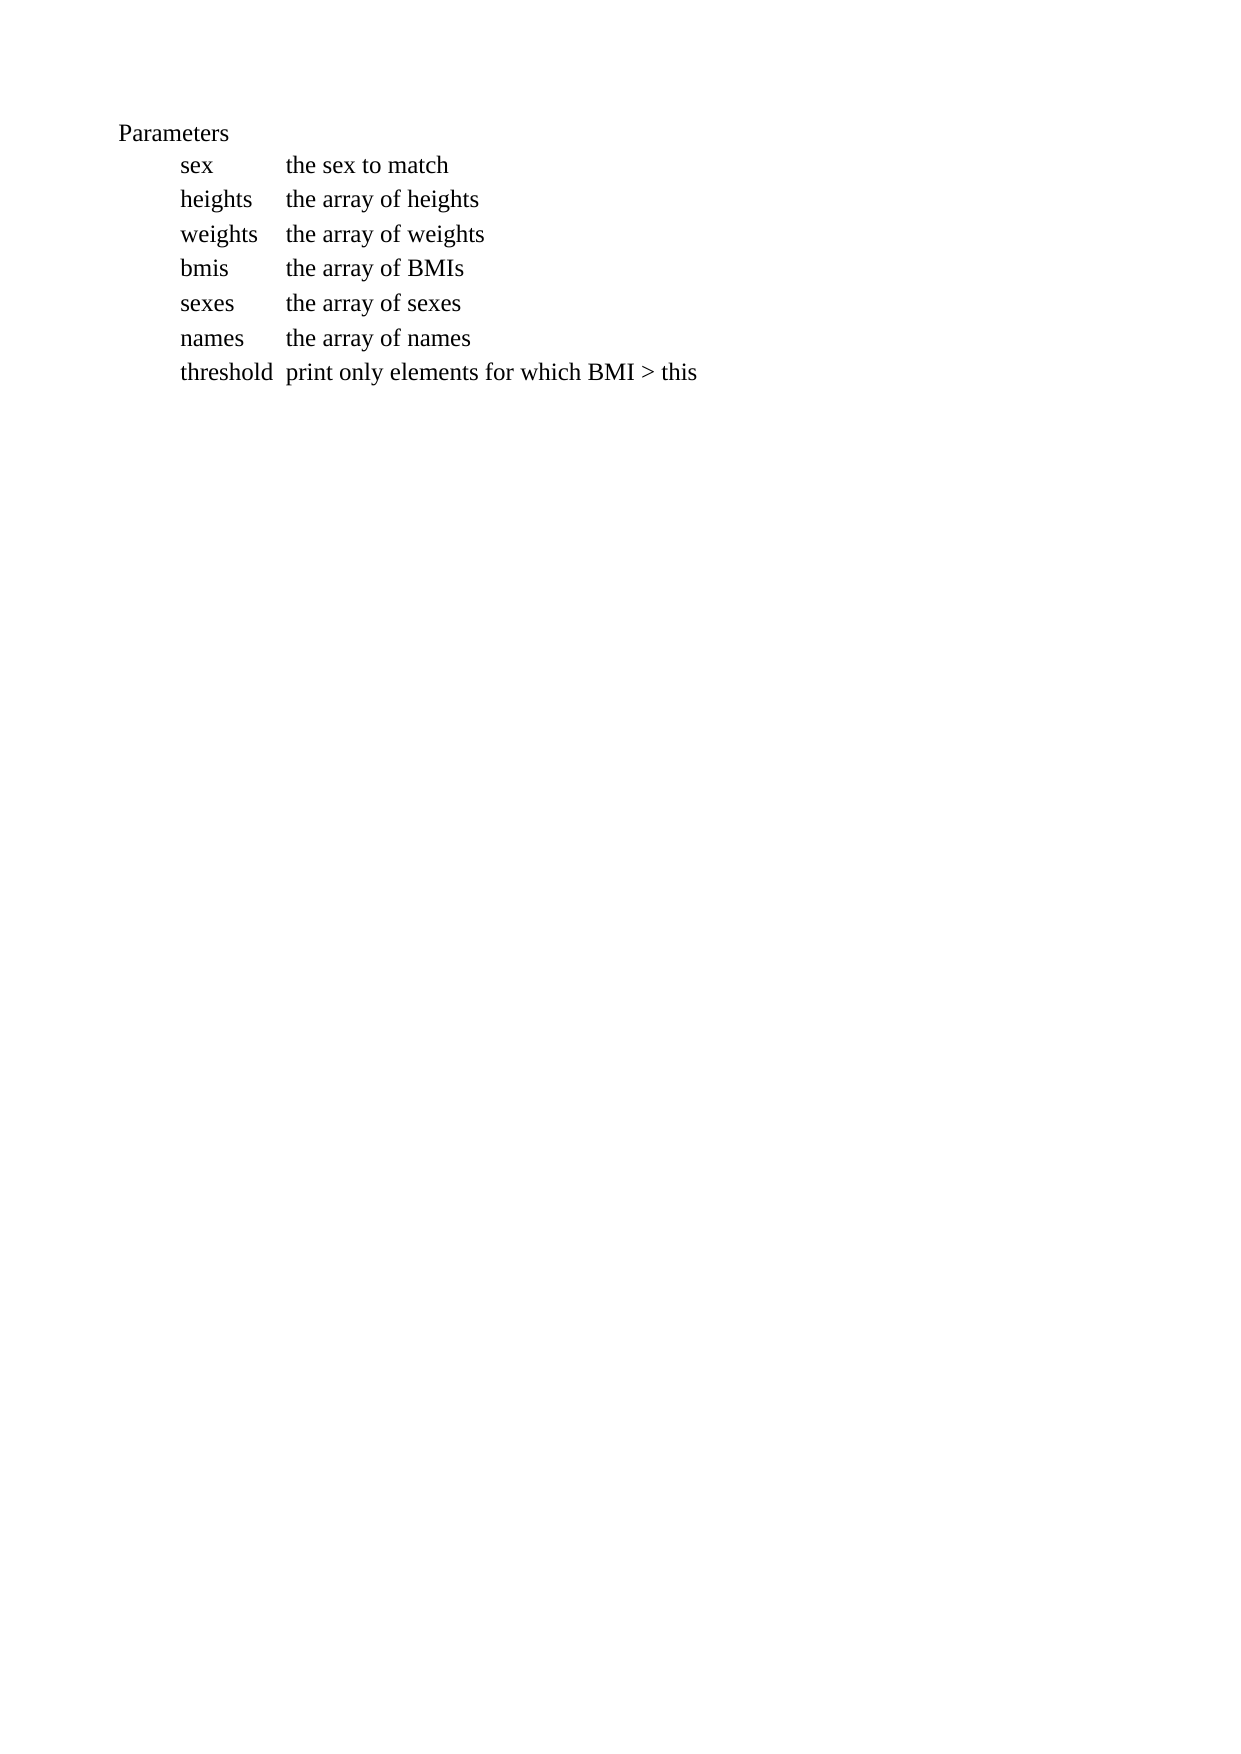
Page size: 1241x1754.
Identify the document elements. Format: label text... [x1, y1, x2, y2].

table_cell print only elements for which BMI > this [283, 354, 714, 389]
table_header sex [177, 147, 283, 181]
subtitle Parameters [118, 118, 1122, 147]
table_cell bmis [177, 251, 283, 285]
table_cell the array of sexes [283, 285, 714, 320]
table_cell sexes [177, 285, 283, 320]
table_cell the array of weights [283, 216, 714, 251]
table_cell threshold [177, 354, 283, 389]
table_cell the array of BMIs [283, 251, 714, 285]
table_cell the array of heights [283, 181, 714, 216]
table_cell names [177, 320, 283, 354]
table_cell weights [177, 216, 283, 251]
table_cell the array of names [283, 320, 714, 354]
table_cell heights [177, 181, 283, 216]
table_header the sex to match [283, 147, 714, 181]
